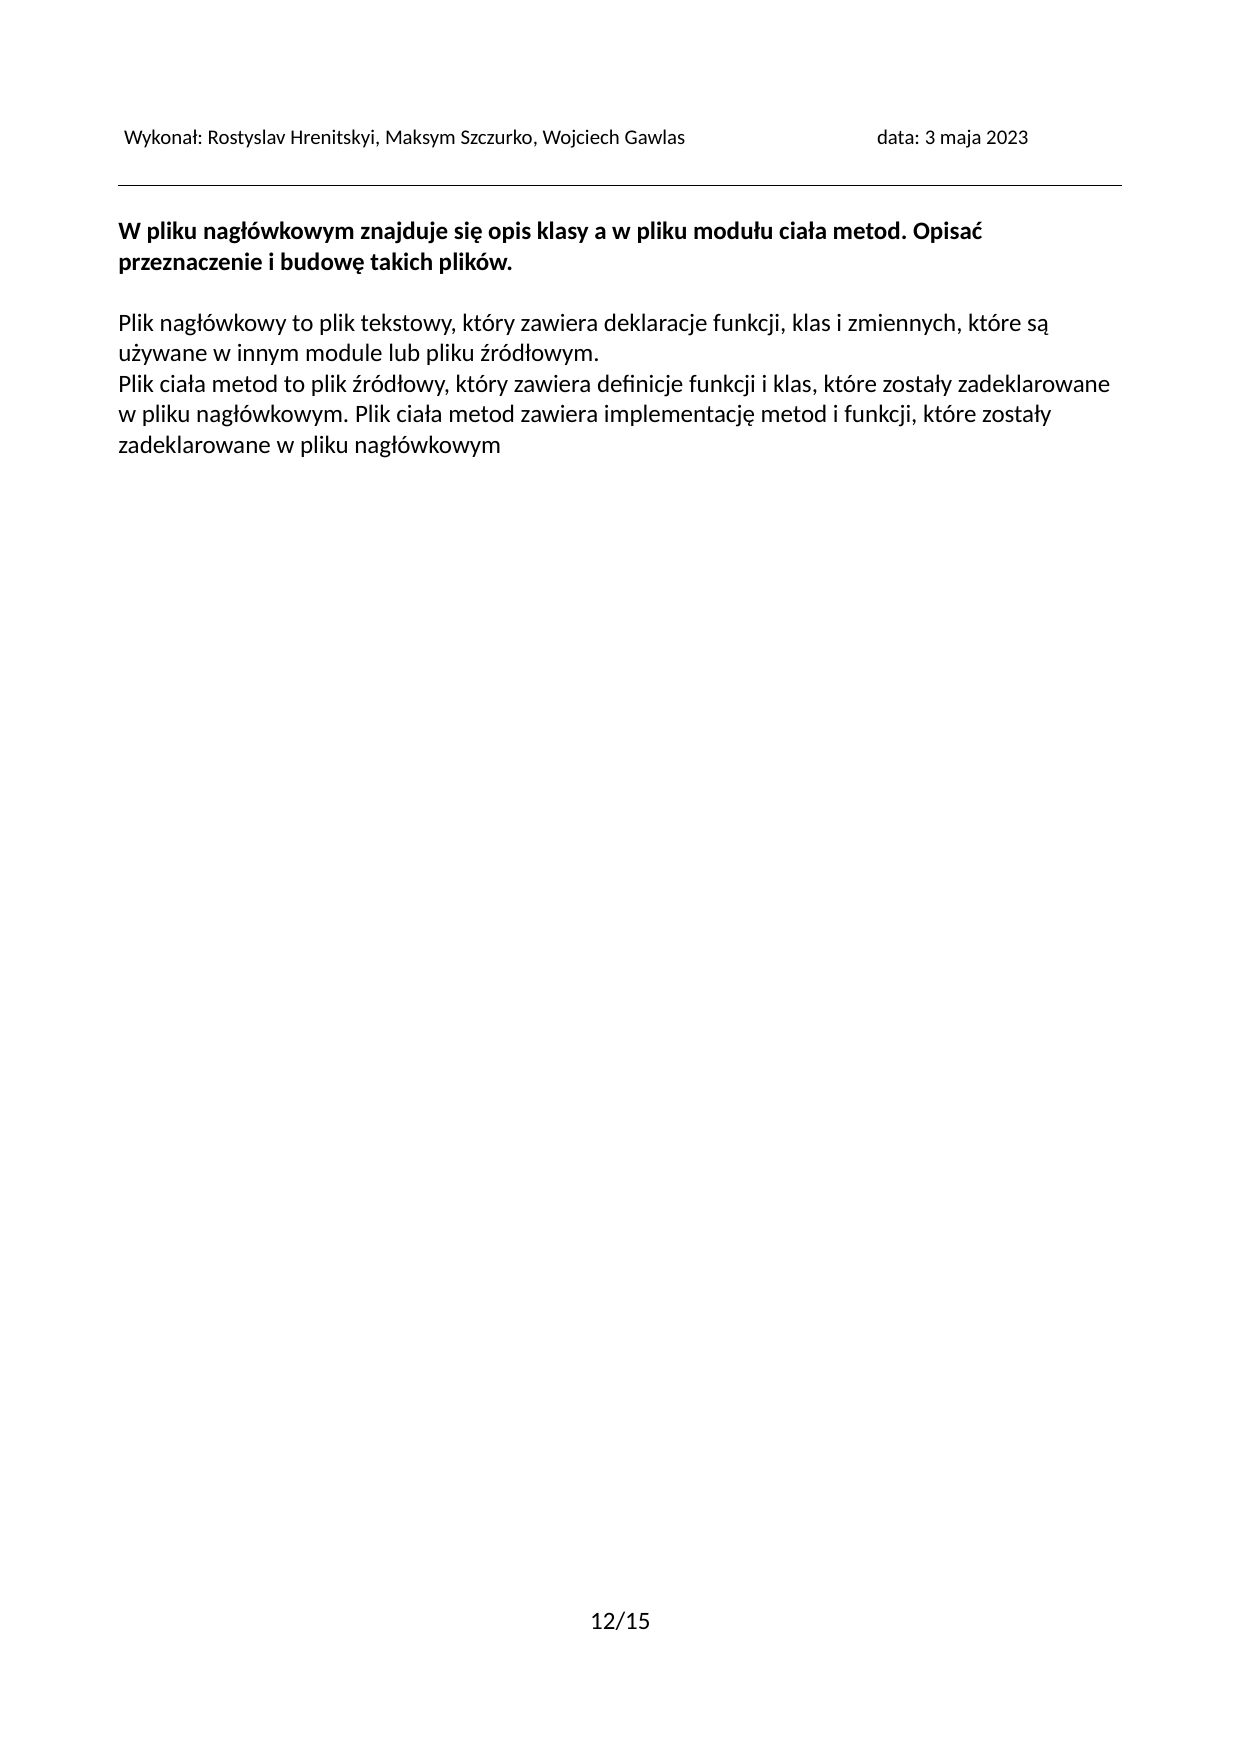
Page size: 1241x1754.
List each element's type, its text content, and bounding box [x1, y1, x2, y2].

text W pliku nagłówkowym znajduje się opis klasy a w pliku modułu ciała metod. Opisać przeznaczenie i budowę takich plików. [118, 215, 1122, 276]
text Plik ciała metod to plik źródłowy, który zawiera definicje funkcji i klas, które zostały zadeklarowane w pliku nagłówkowym. Plik ciała metod zawiera implementację metod i funkcji, które zostały zadeklarowane w pliku nagłówkowym [118, 368, 1122, 459]
text Plik nagłówkowy to plik tekstowy, który zawiera deklaracje funkcji, klas i zmiennych, które są używane w innym module lub pliku źródłowym. [118, 307, 1122, 368]
